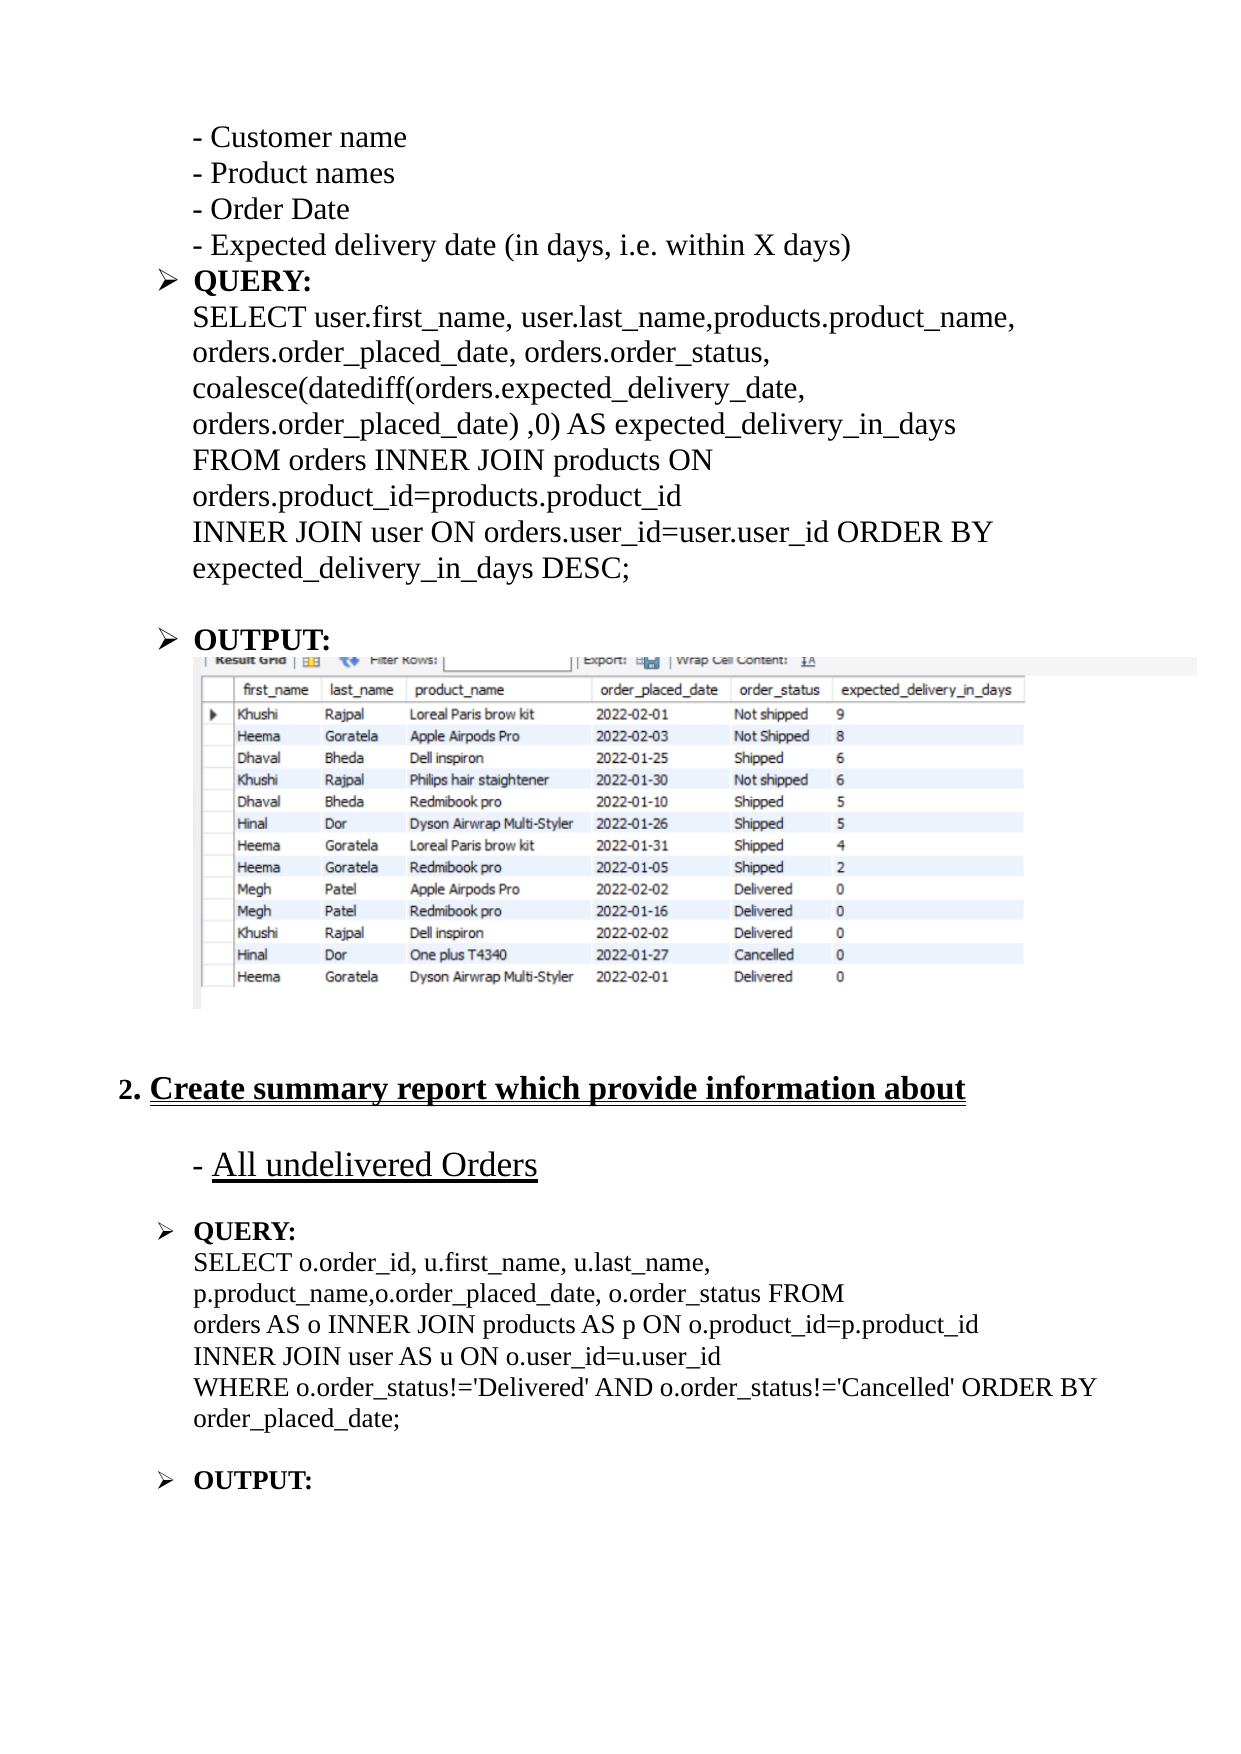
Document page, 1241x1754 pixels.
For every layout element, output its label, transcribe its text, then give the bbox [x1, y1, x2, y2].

text - Expected delivery date (in days, i.e. within X days) [118, 226, 1122, 262]
text orders AS o INNER JOIN products AS p ON o.product_id=p.product_id [193, 1309, 1122, 1340]
text - Customer name [118, 118, 1122, 154]
text WHERE o.order_status!='Delivered' AND o.order_status!='Cancelled' ORDER BY order_placed_date; [193, 1371, 1122, 1433]
list QUERY: [156, 1215, 1122, 1246]
list OUTPUT: [156, 621, 1122, 657]
text coalesce(datediff(orders.expected_delivery_date, orders.order_placed_date) ,0) AS expected_delivery_in_days [192, 370, 1122, 442]
text - Product names [118, 154, 1122, 190]
text - Order Date [118, 190, 1122, 226]
list QUERY: [156, 262, 1122, 298]
text SELECT user.first_name, user.last_name,products.product_name, orders.order_placed_date, orders.order_status, [192, 298, 1122, 370]
text - All undelivered Orders [118, 1143, 1122, 1184]
text INNER JOIN user ON orders.user_id=user.user_id ORDER BY expected_delivery_in_days DESC; [192, 513, 1122, 585]
text INNER JOIN user AS u ON o.user_id=u.user_id [193, 1340, 1122, 1371]
text FROM orders INNER JOIN products ON orders.product_id=products.product_id [192, 442, 1122, 513]
list OUTPUT: [156, 1464, 1122, 1496]
text SELECT o.order_id, u.first_name, u.last_name, p.product_name,o.order_placed_date, o.order_status FROM [193, 1246, 1122, 1309]
text 2. Create summary report which provide information about [118, 1066, 1122, 1107]
